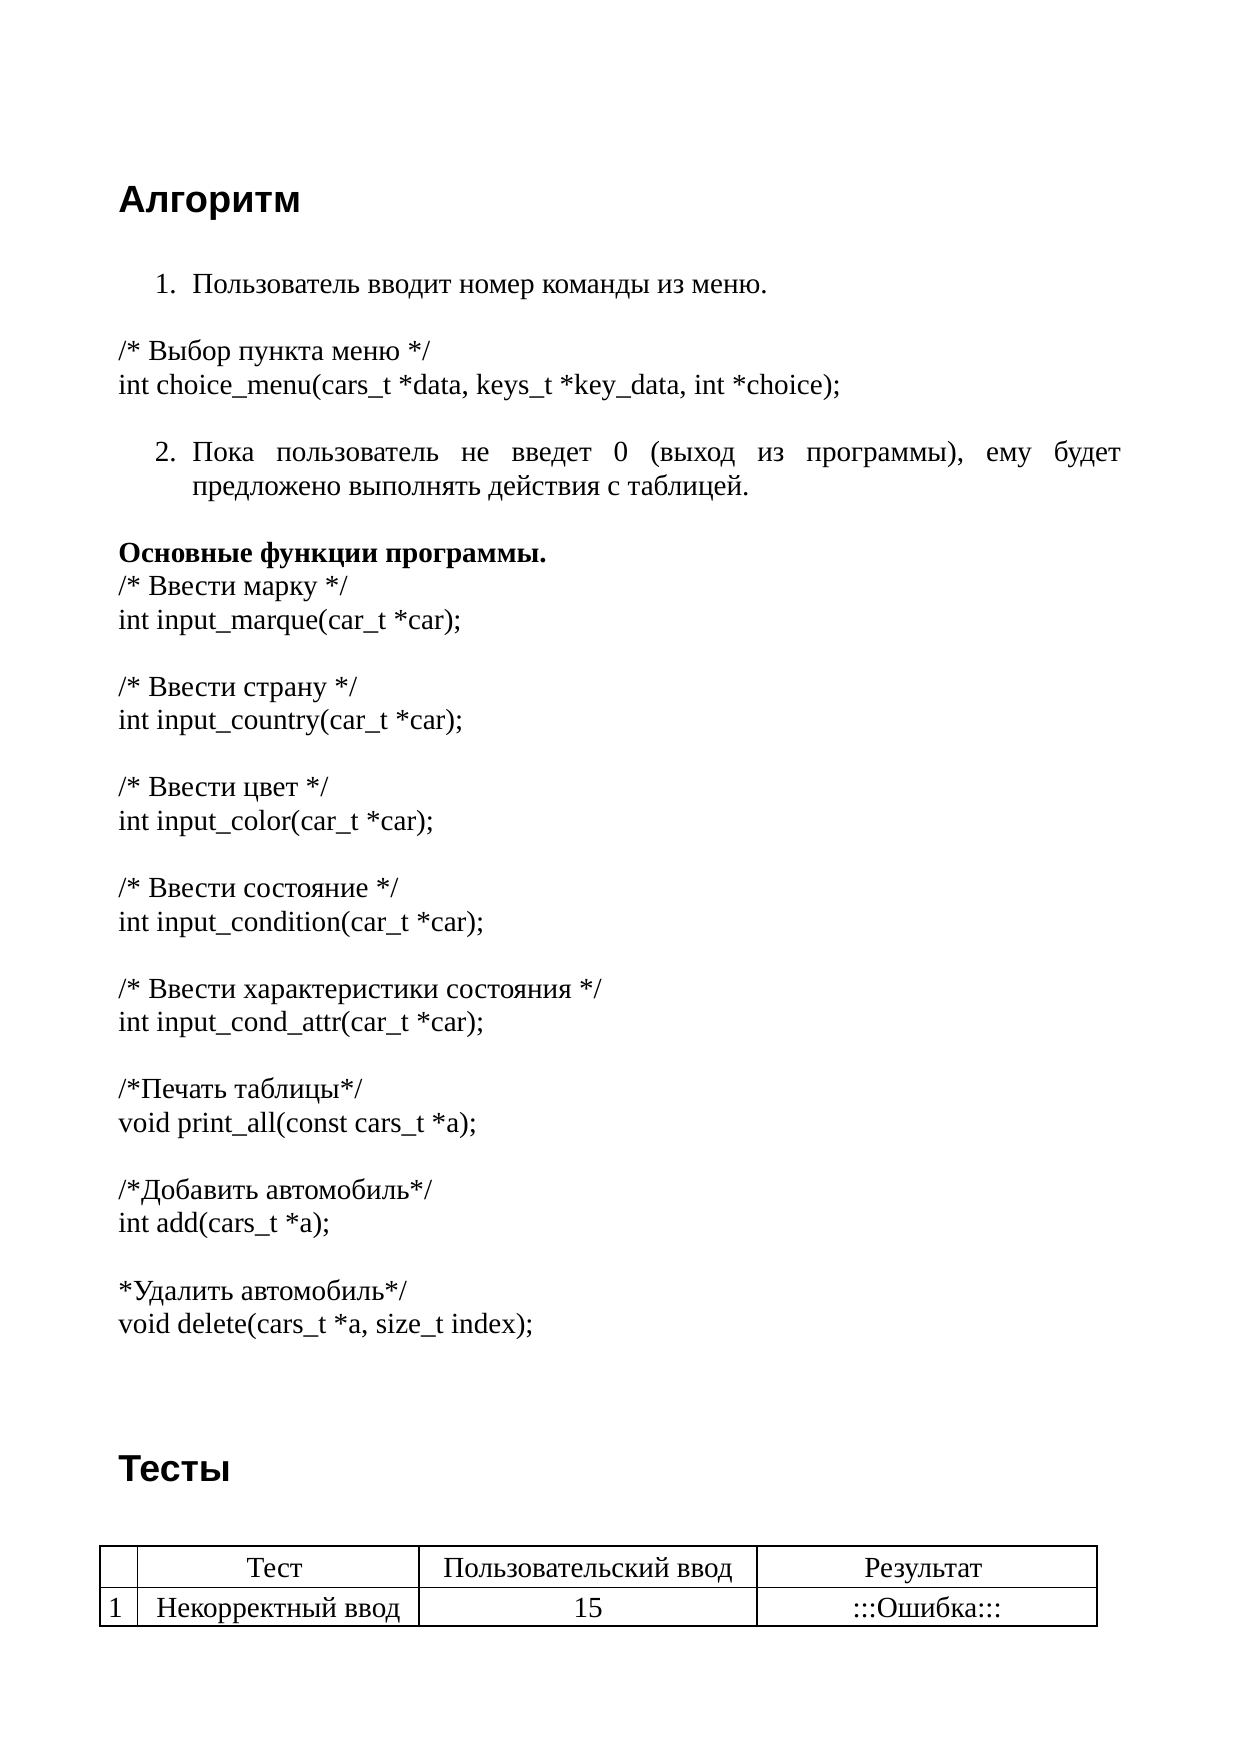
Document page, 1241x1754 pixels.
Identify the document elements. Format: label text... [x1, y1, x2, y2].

text int input_condition(car_t *car); [118, 904, 1122, 937]
subtitle Алгоритм [118, 177, 1122, 220]
list Пользователь вводит номер команды из меню. [154, 266, 1122, 300]
text int choice_menu(cars_t *data, keys_t *key_data, int *choice); [118, 367, 1122, 401]
text int input_color(car_t *car); [118, 803, 1122, 837]
text int input_marque(car_t *car); [118, 602, 1122, 635]
text /* Выбор пункта меню */ [118, 333, 1122, 367]
subtitle Тесты [118, 1446, 1122, 1489]
text /* Ввести марку */ [118, 568, 1122, 602]
table_header Результат [758, 1547, 1096, 1587]
text void print_all(const cars_t *a); [118, 1105, 1122, 1138]
text void delete(cars_t *a, size_t index); [118, 1306, 1122, 1340]
text /*Добавить автомобиль*/ [118, 1172, 1122, 1206]
text /* Ввести страну */ [118, 669, 1122, 702]
table_header Пользовательский ввод [420, 1547, 756, 1587]
text *Удалить автомобиль*/ [118, 1273, 1122, 1306]
table_cell :::Ошибка::: [758, 1588, 1096, 1625]
text Основные функции программы. [118, 535, 1122, 568]
text int add(cars_t *a); [118, 1206, 1122, 1239]
list Пока пользователь не введет 0 (выход из программы), ему будет предложено выполнять действия с таблицей. [154, 434, 1122, 501]
text /* Ввести цвет */ [118, 769, 1122, 803]
text int input_cond_attr(car_t *car); [118, 1004, 1122, 1038]
table_cell 1 [101, 1588, 137, 1625]
text /* Ввести состояние */ [118, 870, 1122, 904]
text /* Ввести характеристики состояния */ [118, 971, 1122, 1004]
table_header Тест [138, 1547, 418, 1587]
table_cell Некорректный ввод [138, 1588, 418, 1625]
table_cell 15 [420, 1588, 756, 1625]
table_header [101, 1547, 137, 1587]
text /*Печать таблицы*/ [118, 1071, 1122, 1105]
text int input_country(car_t *car); [118, 702, 1122, 736]
